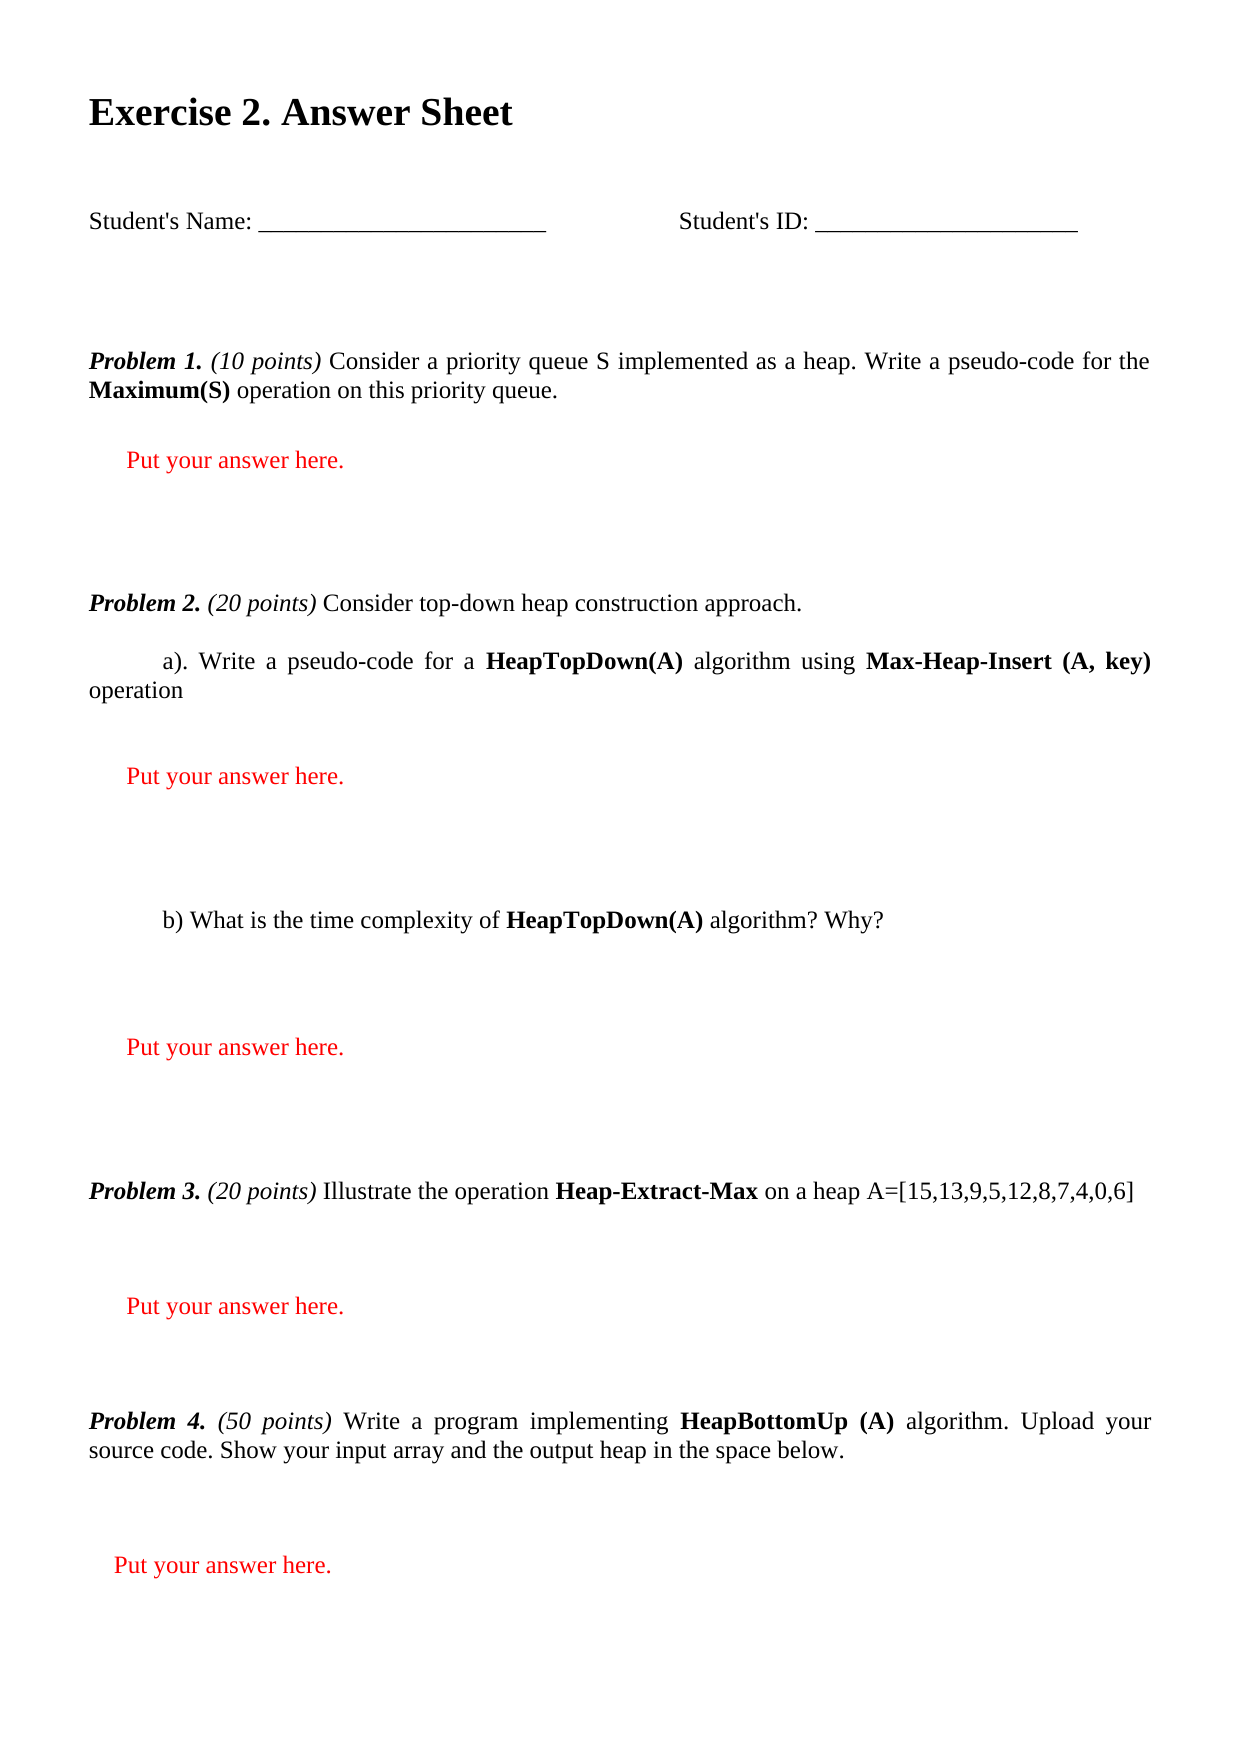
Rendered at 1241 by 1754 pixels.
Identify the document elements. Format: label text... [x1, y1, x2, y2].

text Exercise 2. Answer Sheet [89, 89, 1151, 134]
text Put your answer here. [126, 761, 1151, 790]
text Put your answer here. [89, 1550, 1151, 1578]
text a). Write a pseudo-code for a HeapTopDown(A) algorithm using Max-Heap-Insert (A, key) operation [89, 646, 1151, 703]
text Problem 4. (50 points) Write a program implementing HeapBottomUp (A) algorithm. Upload your source code. Show your input array and the output heap in the space below. [89, 1406, 1151, 1463]
text Student's Name: _______________________ Student's ID: _____________________ [89, 206, 1151, 235]
text Problem 1. (10 points) Consider a priority queue S implemented as a heap. Write a pseudo-code for the Maximum(S) operation on this priority queue. [89, 346, 1151, 403]
text Put your answer here. [126, 1032, 1151, 1061]
text Put your answer here. [126, 1291, 1151, 1320]
text b) What is the time complexity of HeapTopDown(A) algorithm? Why? [89, 905, 1151, 933]
text Problem 3. (20 points) Illustrate the operation Heap-Extract-Max on a heap A=[15,13,9,5,12,8,7,4,0,6] [89, 1176, 1151, 1205]
text Put your answer here. [126, 445, 1151, 473]
text Problem 2. (20 points) Consider top-down heap construction approach. [89, 588, 1151, 617]
